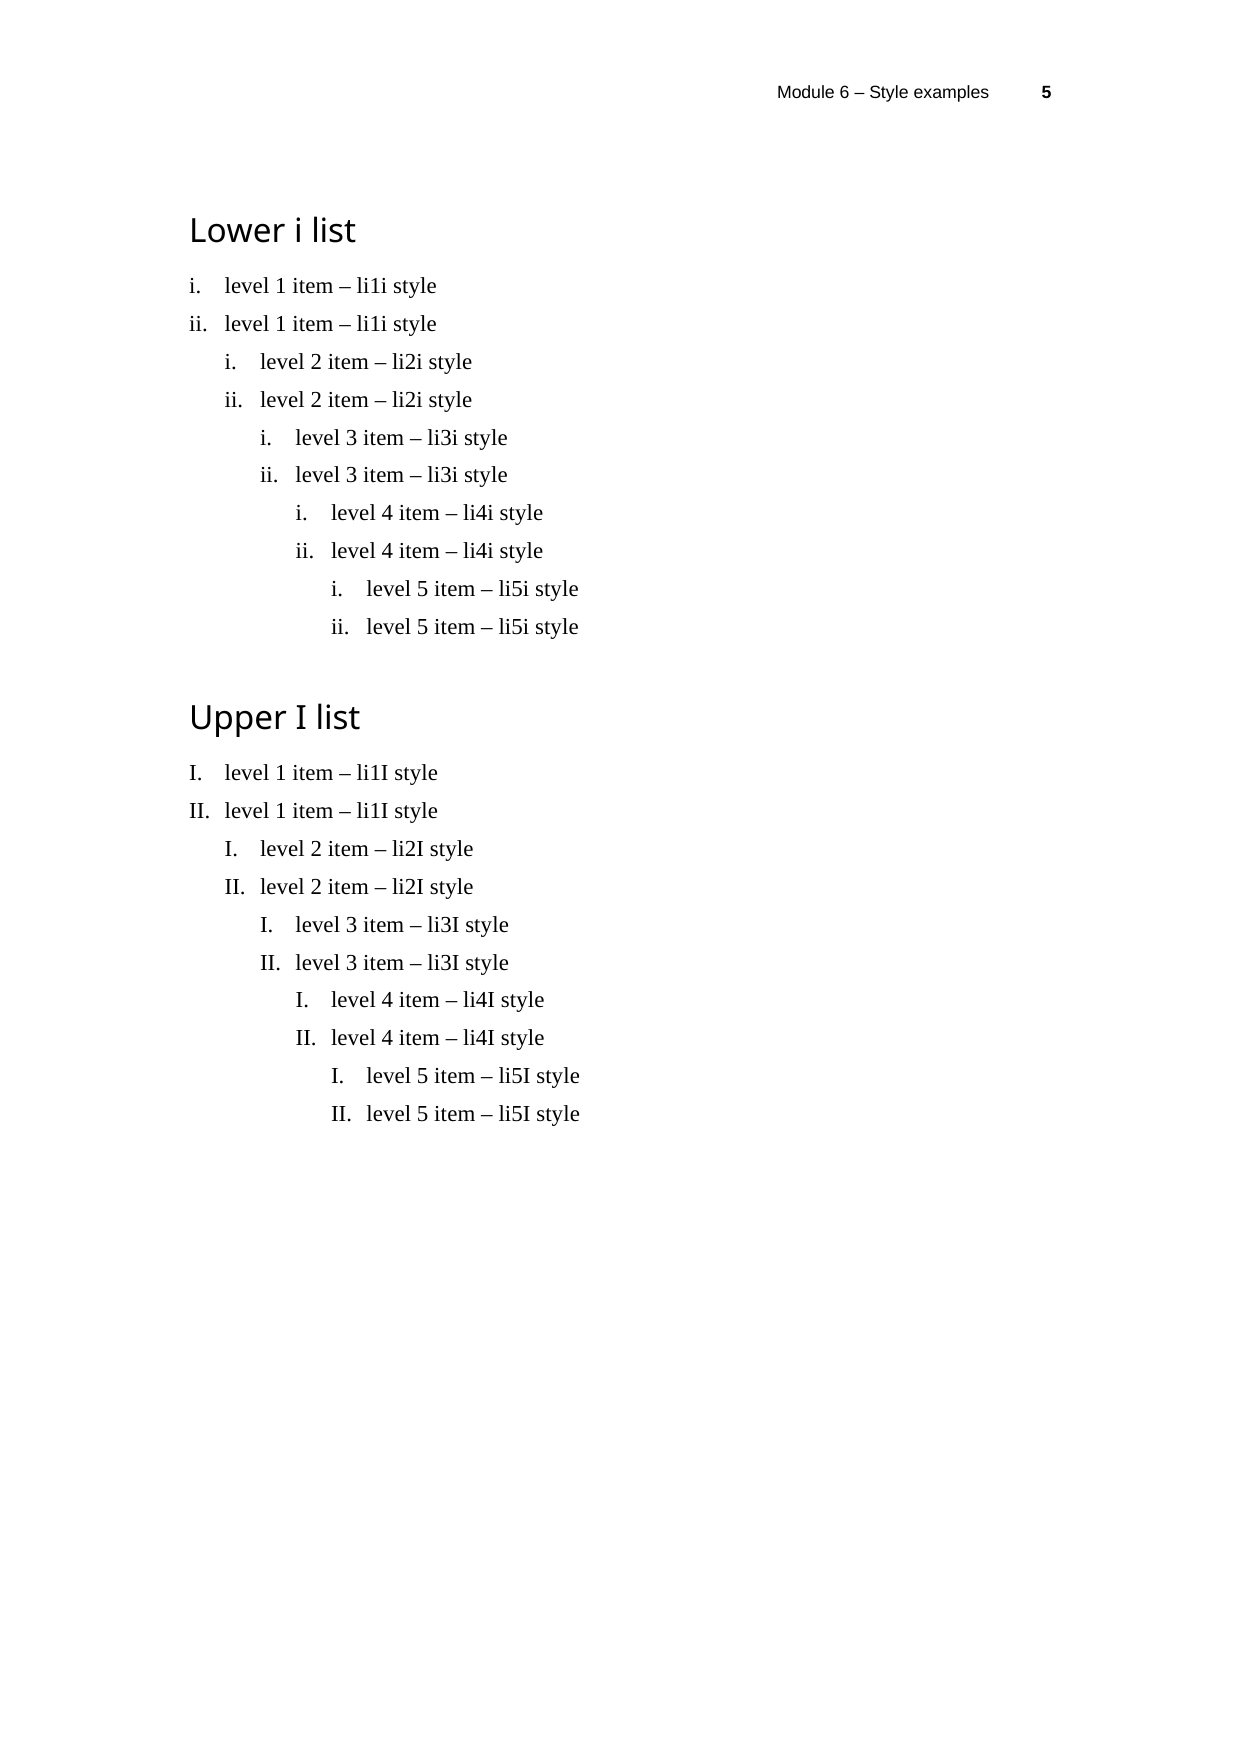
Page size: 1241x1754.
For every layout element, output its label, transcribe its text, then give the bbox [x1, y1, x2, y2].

list level 1 item – li1I style [189, 798, 1051, 823]
list level 5 item – li5i style [331, 576, 1051, 602]
list level 4 item – li4i style [295, 500, 1051, 526]
list level 5 item – li5i style [331, 614, 1051, 639]
list level 2 item – li2I style [224, 873, 1051, 899]
text Lower i list [189, 207, 1051, 252]
list level 2 item – li2I style [224, 836, 1051, 861]
list level 3 item – li3i style [260, 424, 1051, 450]
list level 2 item – li2i style [224, 387, 1051, 412]
list level 4 item – li4i style [295, 538, 1051, 564]
list level 5 item – li5I style [331, 1063, 1051, 1089]
list level 1 item – li1i style [189, 311, 1051, 336]
list level 1 item – li1I style [189, 760, 1051, 785]
list level 1 item – li1i style [189, 273, 1051, 298]
list level 4 item – li4I style [295, 987, 1051, 1013]
list level 3 item – li3I style [260, 911, 1051, 937]
list level 3 item – li3I style [260, 949, 1051, 975]
list level 5 item – li5I style [331, 1101, 1051, 1127]
list level 4 item – li4I style [295, 1025, 1051, 1051]
text Upper I list [189, 694, 1051, 739]
list level 3 item – li3i style [260, 462, 1051, 488]
list level 2 item – li2i style [224, 349, 1051, 374]
